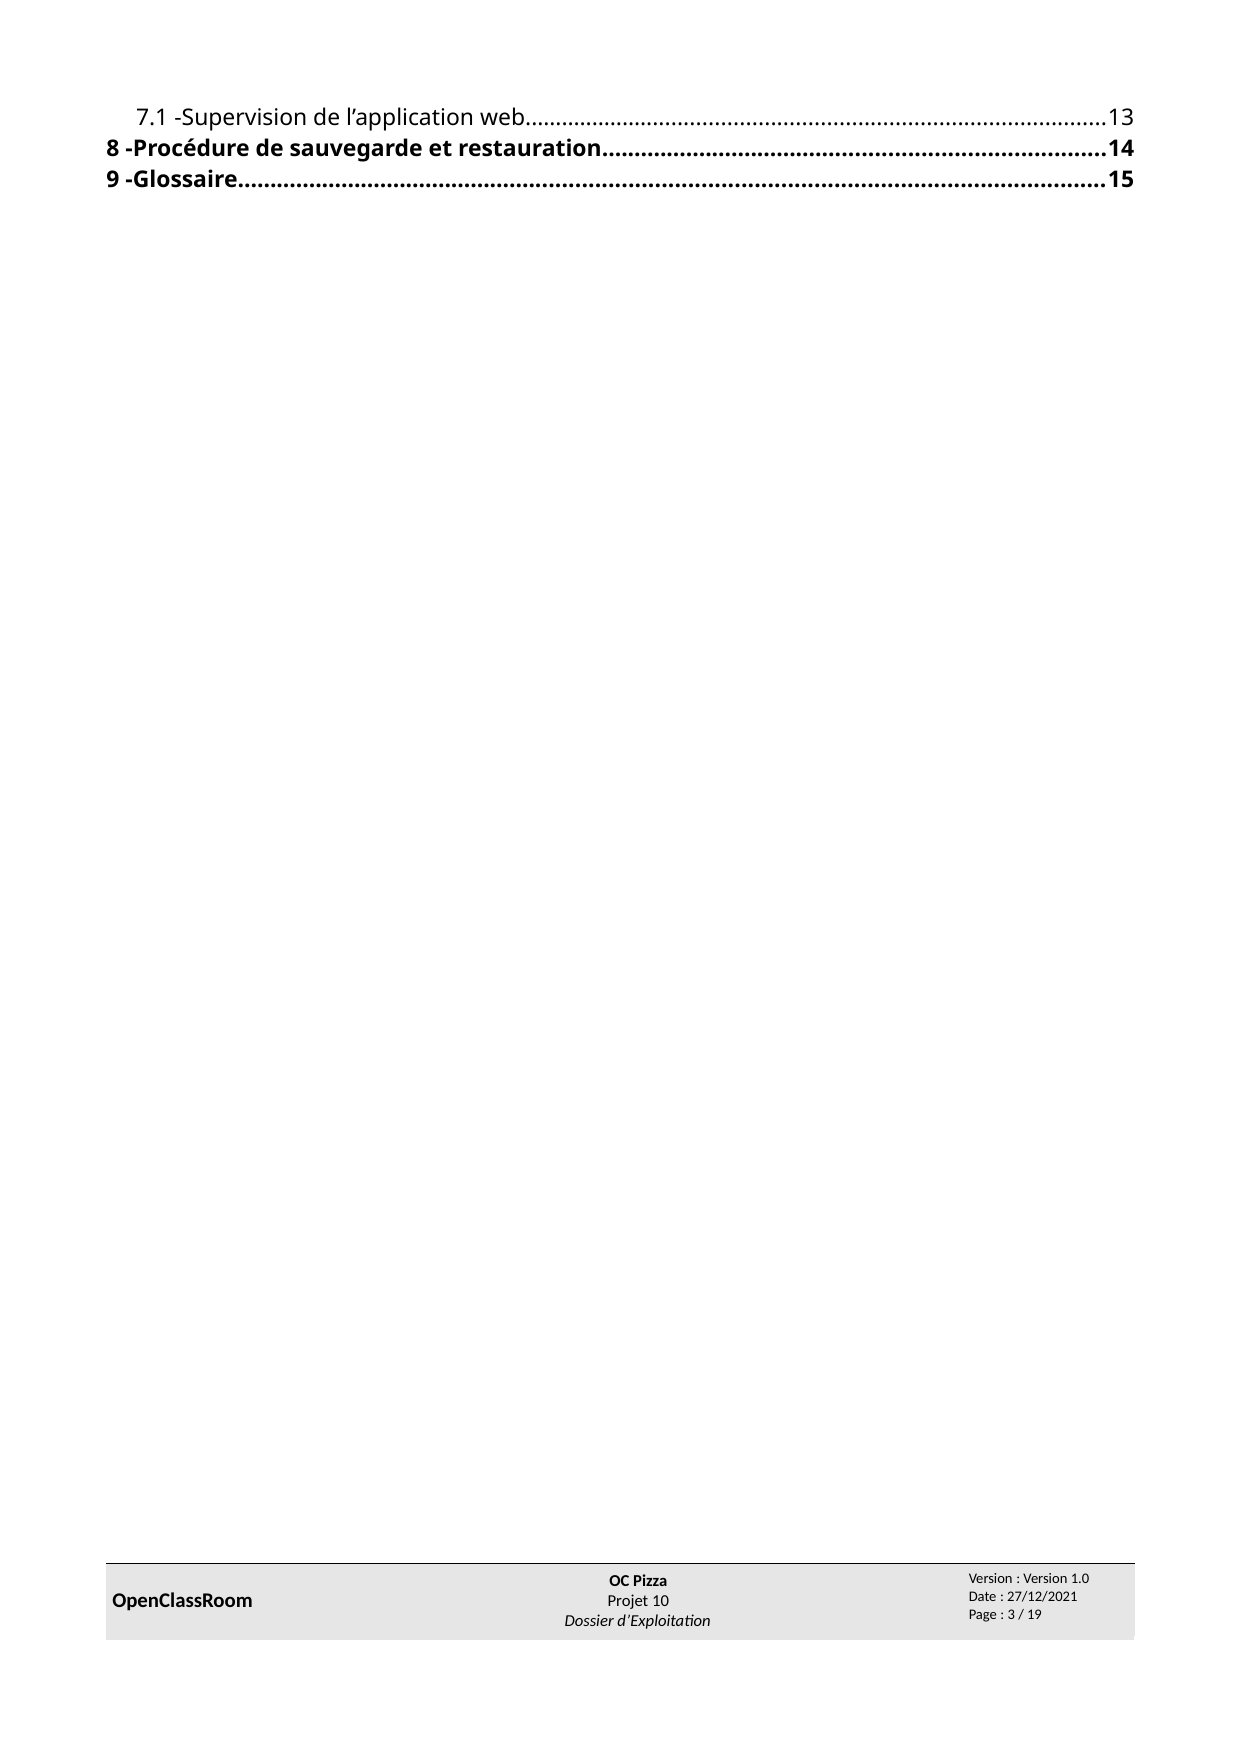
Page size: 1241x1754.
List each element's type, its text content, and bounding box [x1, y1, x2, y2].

text 7.1 -Supervision de l’application web 13 [136, 100, 1134, 132]
text 8 -Procédure de sauvegarde et restauration 14 [106, 132, 1134, 163]
text 9 -Glossaire 15 [106, 163, 1134, 194]
